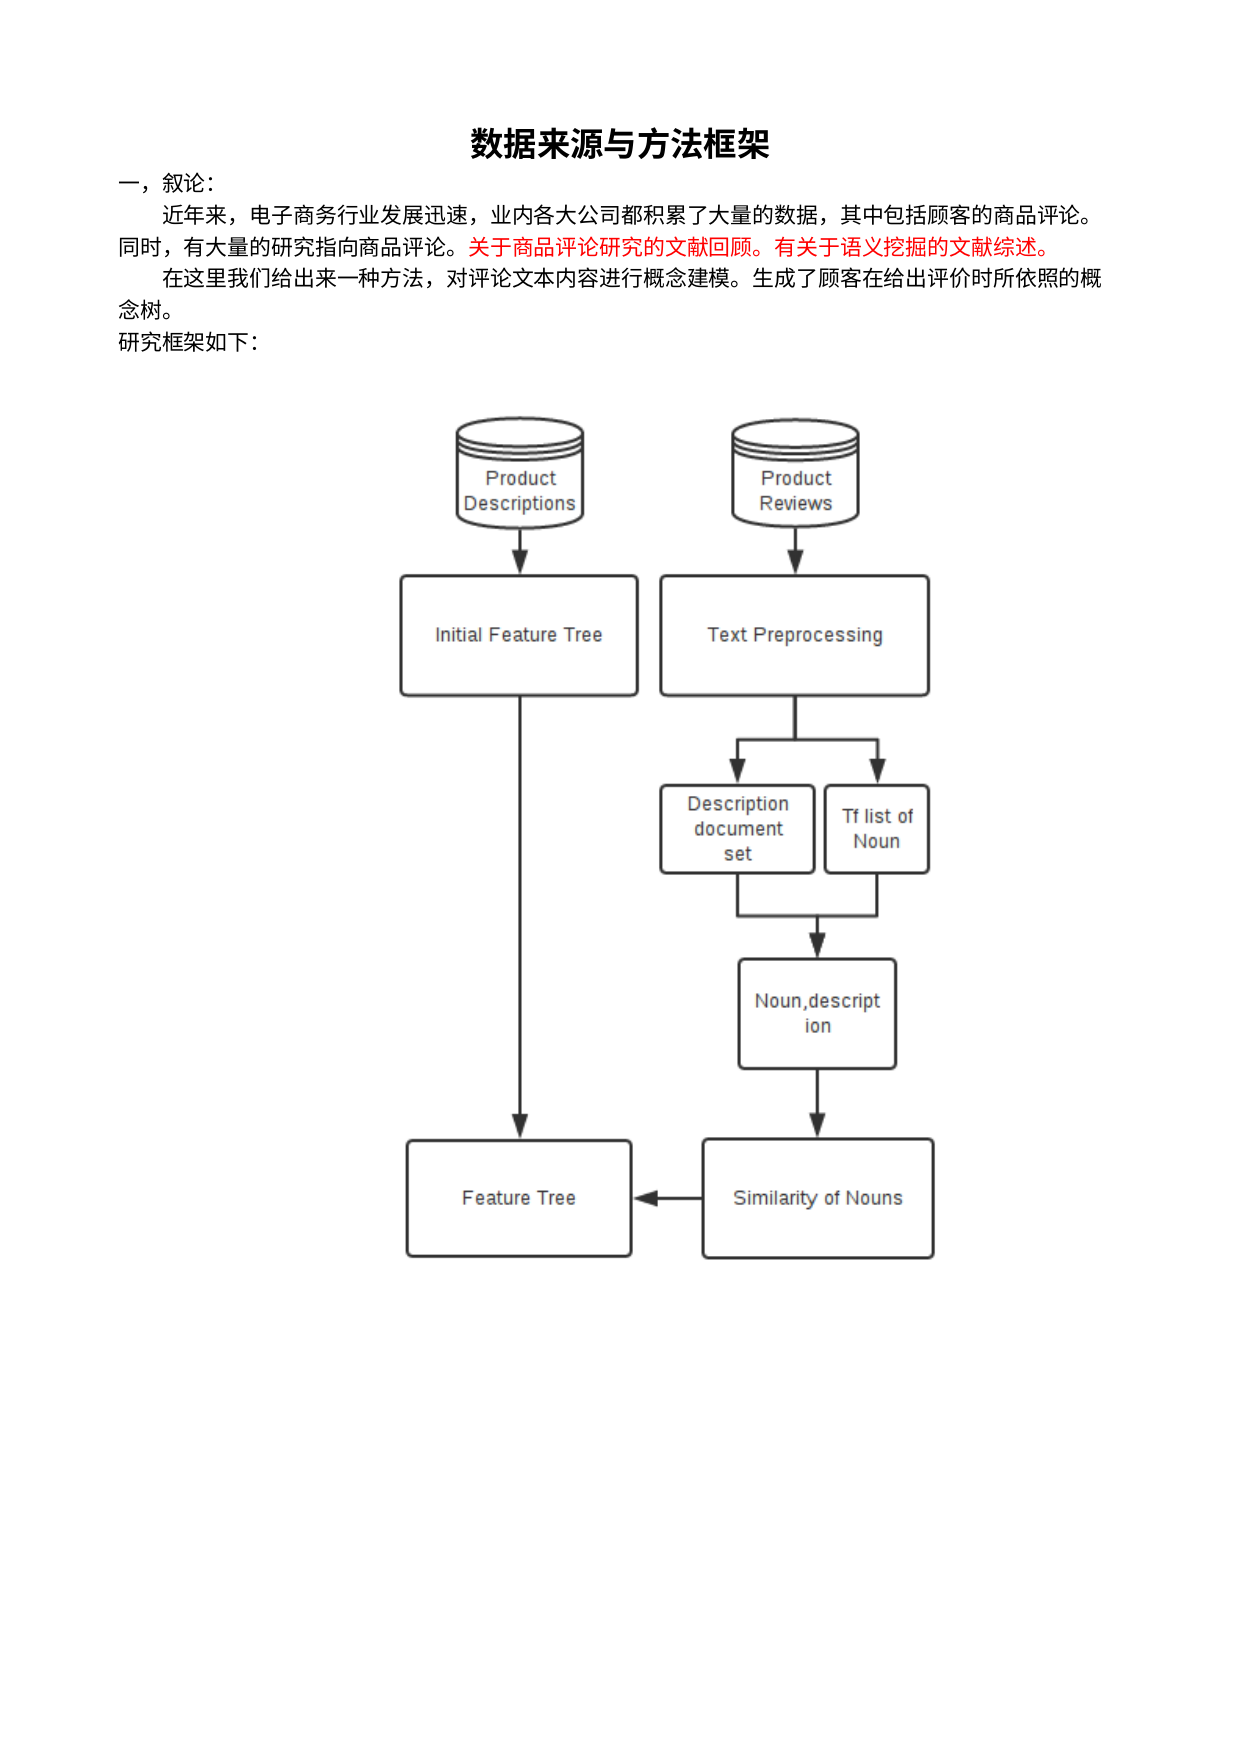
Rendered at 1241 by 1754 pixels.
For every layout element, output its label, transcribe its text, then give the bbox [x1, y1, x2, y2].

text 在这里我们给出来一种方法，对评论文本内容进行概念建模。生成了顾客在给出评价时所依照的概念树。 [118, 261, 1122, 325]
text 研究框架如下： [118, 325, 1122, 356]
text 数据来源与方法框架 [118, 118, 1122, 166]
picture [180, 394, 982, 1291]
text 近年来，电子商务行业发展迅速，业内各大公司都积累了大量的数据，其中包括顾客的商品评论。同时，有大量的研究指向商品评论。关于商品评论研究的文献回顾。有关于语义挖掘的文献综述。 [118, 198, 1122, 261]
text 一，叙论： [118, 166, 1122, 198]
